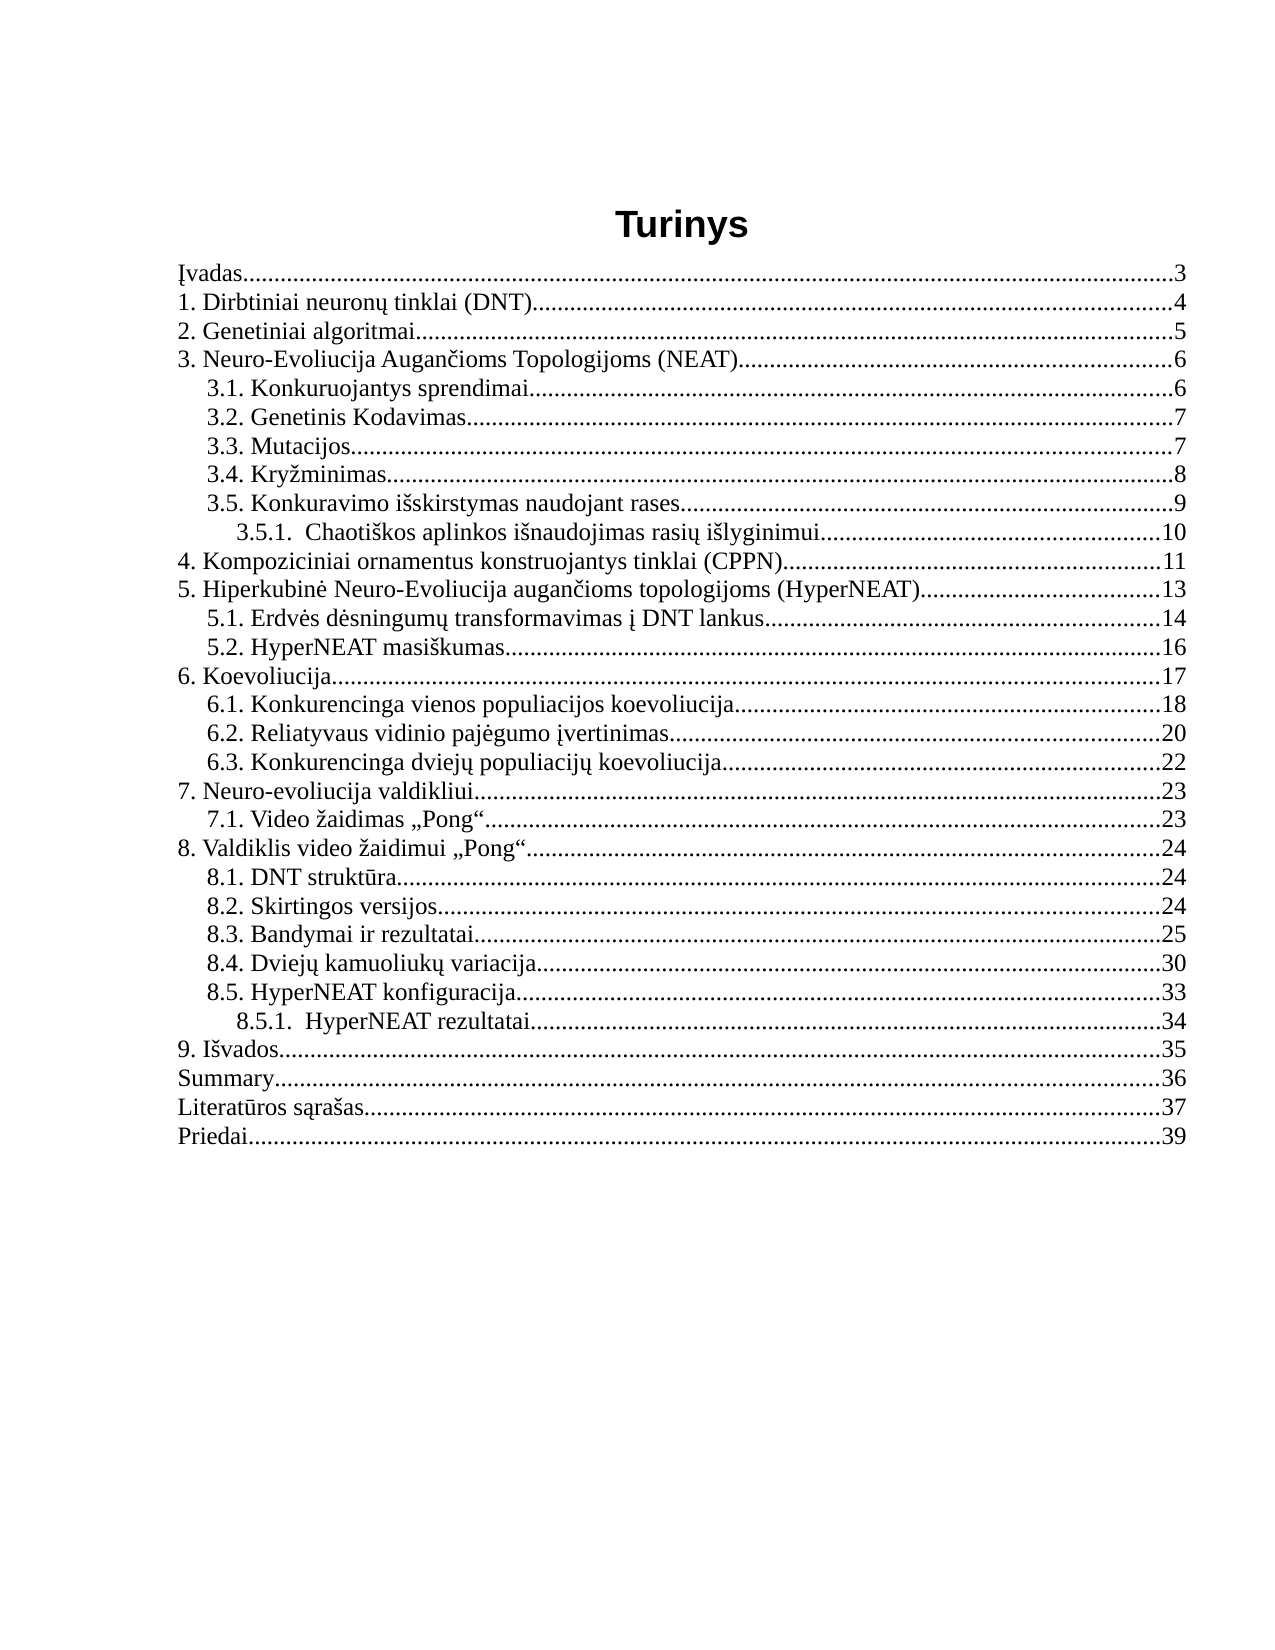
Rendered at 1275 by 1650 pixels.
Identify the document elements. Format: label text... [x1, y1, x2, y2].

text Summary 36 [177, 1063, 1186, 1092]
text 8.5.1. HyperNEAT rezultatai 34 [236, 1006, 1186, 1034]
text Literatūros sąrašas 37 [177, 1092, 1186, 1121]
text 7.1. Video žaidimas „Pong“ 23 [207, 804, 1186, 833]
text 3.3. Mutacijos 7 [207, 431, 1186, 459]
text 8.1. DNT struktūra 24 [207, 862, 1186, 891]
text 6.3. Konkurencinga dviejų populiacijų koevoliucija 22 [207, 747, 1186, 776]
subtitle Turinys [177, 202, 1186, 246]
text 3.5. Konkuravimo išskirstymas naudojant rases 9 [207, 488, 1186, 517]
text 5.2. HyperNEAT masiškumas 16 [207, 632, 1186, 661]
text 3.4. Kryžminimas 8 [207, 459, 1186, 488]
text 5.1. Erdvės dėsningumų transformavimas į DNT lankus 14 [207, 603, 1186, 632]
text 3.2. Genetinis Kodavimas 7 [207, 402, 1186, 431]
text 8.3. Bandymai ir rezultatai 25 [207, 919, 1186, 948]
text 8. Valdiklis video žaidimui „Pong“ 24 [177, 833, 1186, 862]
text 6. Koevoliucija 17 [177, 661, 1186, 689]
text 1. Dirbtiniai neuronų tinklai (DNT) 4 [177, 287, 1186, 316]
text 3.5.1. Chaotiškos aplinkos išnaudojimas rasių išlyginimui 10 [236, 517, 1186, 546]
text Įvadas 3 [177, 258, 1186, 287]
text 6.1. Konkurencinga vienos populiacijos koevoliucija 18 [207, 689, 1186, 718]
text 3.1. Konkuruojantys sprendimai 6 [207, 373, 1186, 402]
text 8.4. Dviejų kamuoliukų variacija 30 [207, 948, 1186, 977]
text 9. Išvados 35 [177, 1034, 1186, 1063]
text 7. Neuro-evoliucija valdikliui 23 [177, 776, 1186, 804]
text 5. Hiperkubinė Neuro-Evoliucija augančioms topologijoms (HyperNEAT) 13 [177, 574, 1186, 603]
text 6.2. Reliatyvaus vidinio pajėgumo įvertinimas 20 [207, 718, 1186, 747]
text 8.5. HyperNEAT konfiguracija 33 [207, 977, 1186, 1006]
text 3. Neuro-Evoliucija Augančioms Topologijoms (NEAT) 6 [177, 344, 1186, 373]
text 8.2. Skirtingos versijos 24 [207, 891, 1186, 919]
text Priedai 39 [177, 1121, 1186, 1149]
text 4. Kompoziciniai ornamentus konstruojantys tinklai (CPPN) 11 [177, 546, 1186, 574]
text 2. Genetiniai algoritmai 5 [177, 316, 1186, 344]
